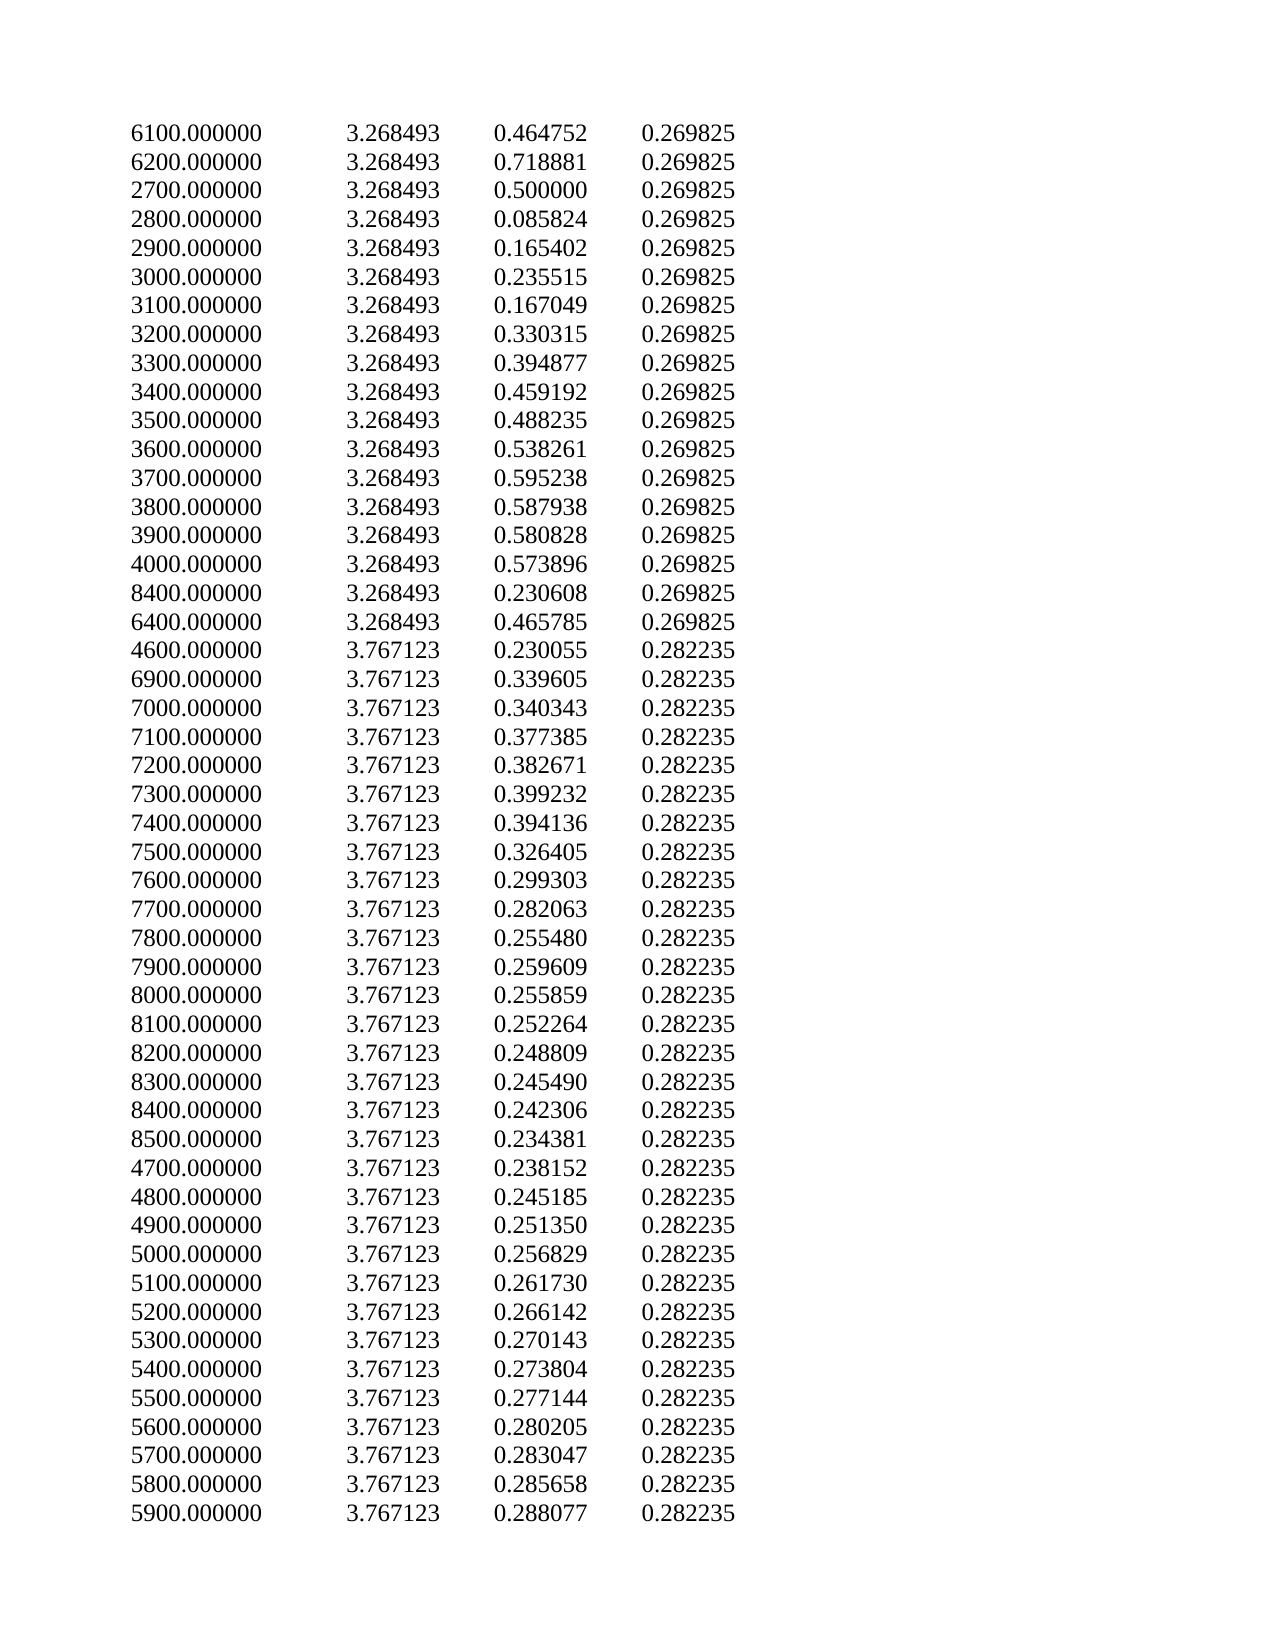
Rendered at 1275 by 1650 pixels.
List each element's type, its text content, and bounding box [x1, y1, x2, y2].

text 7100.000000 3.767123 0.377385 0.282235 [118, 722, 1157, 751]
text 7400.000000 3.767123 0.394136 0.282235 [118, 808, 1157, 837]
text 5300.000000 3.767123 0.270143 0.282235 [118, 1326, 1157, 1354]
text 3100.000000 3.268493 0.167049 0.269825 [118, 291, 1157, 319]
text 3800.000000 3.268493 0.587938 0.269825 [118, 492, 1157, 521]
text 7800.000000 3.767123 0.255480 0.282235 [118, 923, 1157, 952]
text 5200.000000 3.767123 0.266142 0.282235 [118, 1297, 1157, 1326]
text 3900.000000 3.268493 0.580828 0.269825 [118, 521, 1157, 549]
text 6900.000000 3.767123 0.339605 0.282235 [118, 664, 1157, 693]
text 3700.000000 3.268493 0.595238 0.269825 [118, 463, 1157, 492]
text 5100.000000 3.767123 0.261730 0.282235 [118, 1268, 1157, 1297]
text 7500.000000 3.767123 0.326405 0.282235 [118, 837, 1157, 866]
text 3400.000000 3.268493 0.459192 0.269825 [118, 377, 1157, 406]
text 5600.000000 3.767123 0.280205 0.282235 [118, 1412, 1157, 1441]
text 2900.000000 3.268493 0.165402 0.269825 [118, 233, 1157, 262]
text 3300.000000 3.268493 0.394877 0.269825 [118, 348, 1157, 377]
text 4700.000000 3.767123 0.238152 0.282235 [118, 1153, 1157, 1182]
text 5800.000000 3.767123 0.285658 0.282235 [118, 1469, 1157, 1498]
text 7200.000000 3.767123 0.382671 0.282235 [118, 751, 1157, 779]
text 8400.000000 3.767123 0.242306 0.282235 [118, 1096, 1157, 1124]
text 2700.000000 3.268493 0.500000 0.269825 [118, 176, 1157, 204]
text 5000.000000 3.767123 0.256829 0.282235 [118, 1239, 1157, 1268]
text 5700.000000 3.767123 0.283047 0.282235 [118, 1441, 1157, 1469]
text 6400.000000 3.268493 0.465785 0.269825 [118, 607, 1157, 636]
text 7300.000000 3.767123 0.399232 0.282235 [118, 779, 1157, 808]
text 7600.000000 3.767123 0.299303 0.282235 [118, 866, 1157, 894]
text 4900.000000 3.767123 0.251350 0.282235 [118, 1211, 1157, 1239]
text 6100.000000 3.268493 0.464752 0.269825 [118, 118, 1157, 147]
text 7700.000000 3.767123 0.282063 0.282235 [118, 894, 1157, 923]
text 8200.000000 3.767123 0.248809 0.282235 [118, 1038, 1157, 1067]
text 2800.000000 3.268493 0.085824 0.269825 [118, 204, 1157, 233]
text 7000.000000 3.767123 0.340343 0.282235 [118, 693, 1157, 722]
text 3500.000000 3.268493 0.488235 0.269825 [118, 406, 1157, 434]
text 8500.000000 3.767123 0.234381 0.282235 [118, 1124, 1157, 1153]
text 8000.000000 3.767123 0.255859 0.282235 [118, 981, 1157, 1009]
text 4800.000000 3.767123 0.245185 0.282235 [118, 1182, 1157, 1211]
text 7900.000000 3.767123 0.259609 0.282235 [118, 952, 1157, 981]
text 4600.000000 3.767123 0.230055 0.282235 [118, 636, 1157, 664]
text 3200.000000 3.268493 0.330315 0.269825 [118, 319, 1157, 348]
text 5900.000000 3.767123 0.288077 0.282235 [118, 1498, 1157, 1527]
text 6200.000000 3.268493 0.718881 0.269825 [118, 147, 1157, 176]
text 8300.000000 3.767123 0.245490 0.282235 [118, 1067, 1157, 1096]
text 8100.000000 3.767123 0.252264 0.282235 [118, 1009, 1157, 1038]
text 8400.000000 3.268493 0.230608 0.269825 [118, 578, 1157, 607]
text 5500.000000 3.767123 0.277144 0.282235 [118, 1383, 1157, 1412]
text 3000.000000 3.268493 0.235515 0.269825 [118, 262, 1157, 291]
text 4000.000000 3.268493 0.573896 0.269825 [118, 549, 1157, 578]
text 3600.000000 3.268493 0.538261 0.269825 [118, 434, 1157, 463]
text 5400.000000 3.767123 0.273804 0.282235 [118, 1354, 1157, 1383]
